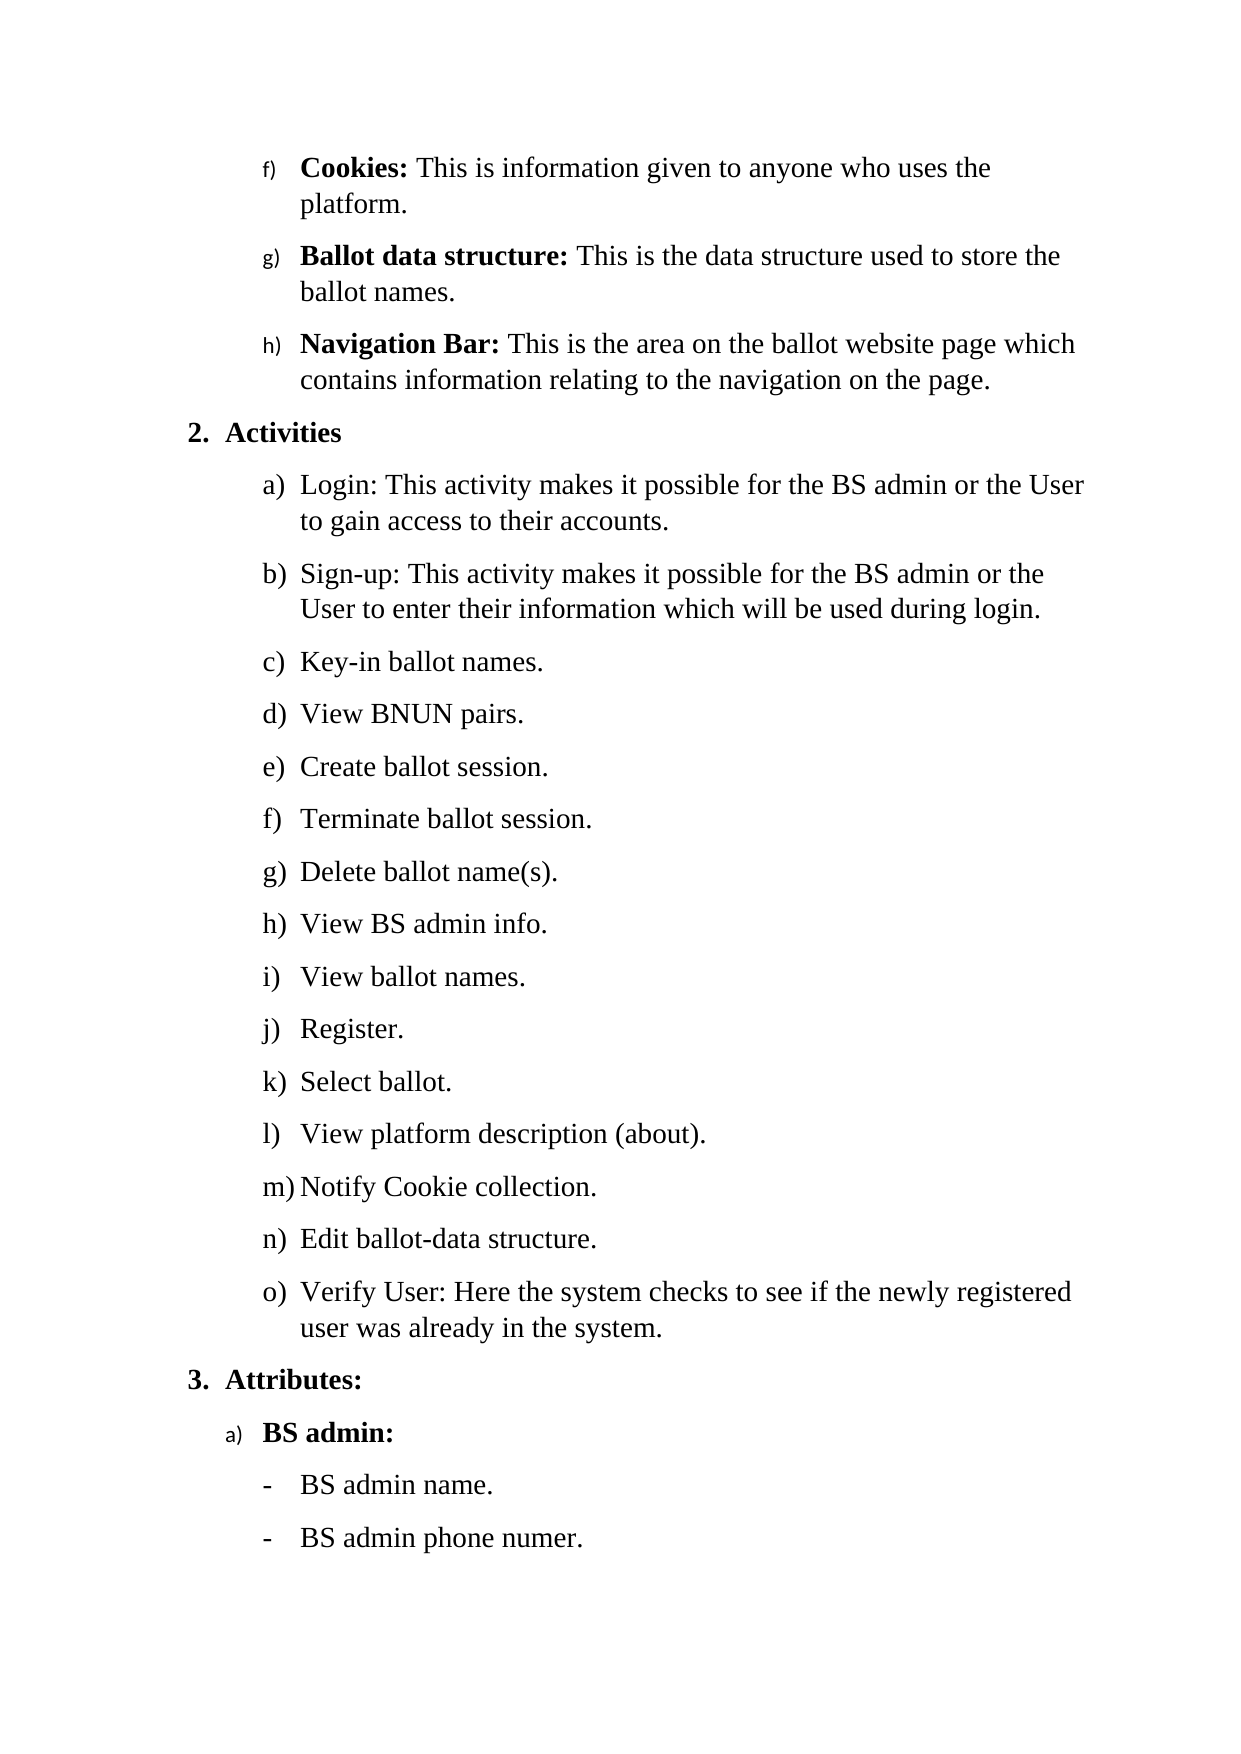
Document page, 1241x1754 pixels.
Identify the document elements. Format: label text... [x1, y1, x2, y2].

list BS admin phone numer. [262, 1520, 1090, 1553]
list Terminate ballot session. [262, 802, 1090, 835]
list View BS admin info. [262, 907, 1090, 940]
list BS admin: [225, 1415, 1090, 1448]
list Navigation Bar: This is the area on the ballot website page which contains information relating to the navigation on the page. [262, 327, 1090, 396]
list Notify Cookie collection. [262, 1169, 1090, 1203]
list BS admin name. [262, 1467, 1090, 1501]
list Delete ballot name(s). [262, 854, 1090, 888]
list Cookies: This is information given to anyone who uses the platform. [262, 150, 1090, 219]
list Register. [262, 1012, 1090, 1045]
list Activities [187, 415, 1090, 448]
list View BNUN pairs. [262, 697, 1090, 730]
list Ballot data structure: This is the data structure used to store the ballot names. [262, 238, 1090, 308]
list Login: This activity makes it possible for the BS admin or the User to gain access to their accounts. [262, 467, 1090, 537]
list Edit ballot-data structure. [262, 1222, 1090, 1255]
list Verify User: Here the system checks to see if the newly registered user was already in the system. [262, 1274, 1090, 1343]
list Select ballot. [262, 1064, 1090, 1098]
list Attributes: [187, 1362, 1090, 1396]
list Sign-up: This activity makes it possible for the BS admin or the User to enter their information which will be used during login. [262, 556, 1090, 625]
list Create ballot session. [262, 749, 1090, 783]
list Key-in ballot names. [262, 644, 1090, 678]
list View ballot names. [262, 959, 1090, 993]
list View platform description (about). [262, 1117, 1090, 1150]
